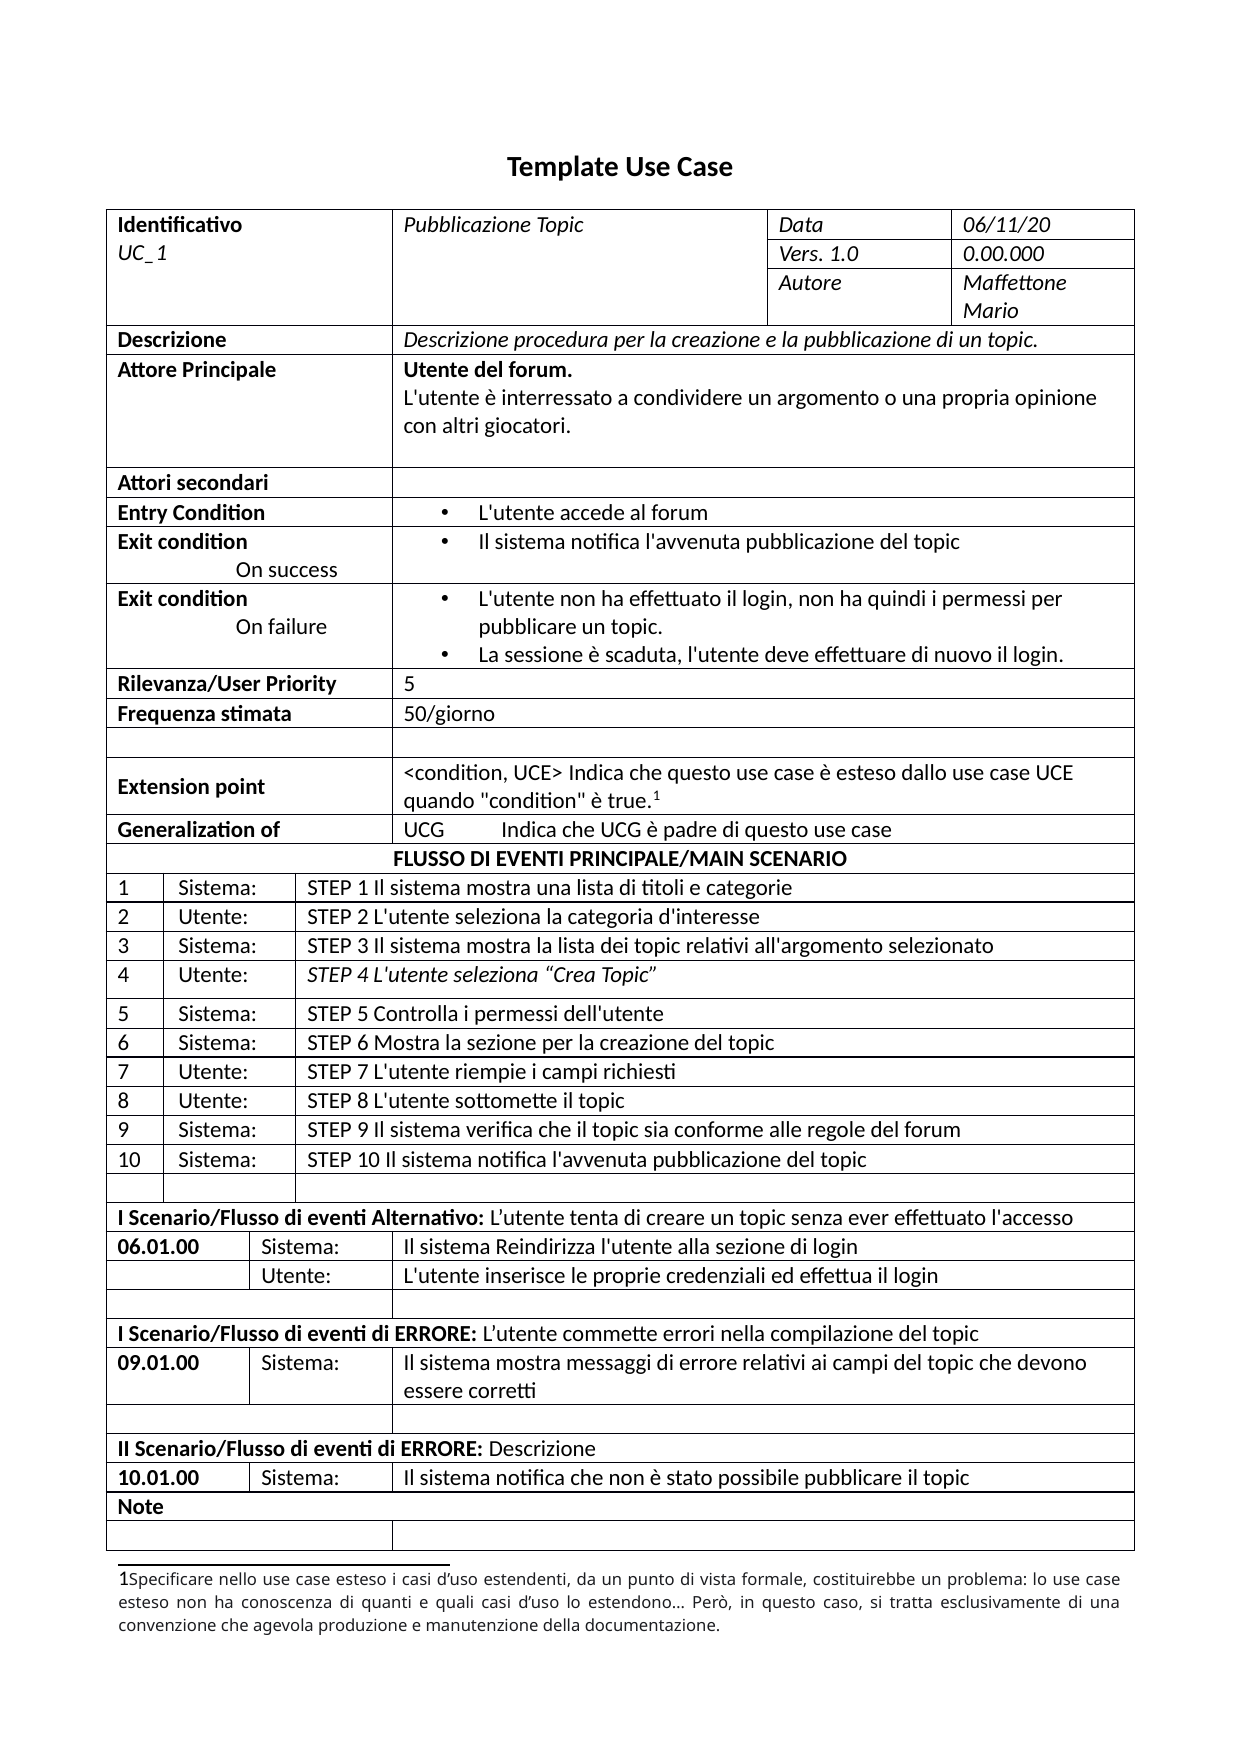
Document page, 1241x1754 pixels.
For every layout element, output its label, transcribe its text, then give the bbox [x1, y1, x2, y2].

table_cell Rilevanza/User Priority [107, 669, 392, 698]
table_cell Frequenza stimata [107, 699, 392, 727]
table_cell Descrizione procedura per la creazione e la pubblicazione di un topic. [393, 326, 1134, 354]
table_cell L'utente accede al forum [393, 498, 1134, 526]
table_cell Exit condition On success [107, 527, 392, 583]
table_cell Utente del forum. L'utente è interressato a condividere un argomento o una propria opinione con altri giocatori. [393, 355, 1134, 467]
table_cell Sistema: [164, 999, 295, 1027]
table_cell [107, 1174, 163, 1202]
table_cell [393, 1290, 1134, 1318]
table_cell STEP 1 Il sistema mostra una lista di titoli e categorie [296, 874, 1134, 901]
text Template Use Case [118, 148, 1122, 183]
table_cell Sistema: [250, 1348, 392, 1404]
table_cell Il sistema notifica l'avvenuta pubblicazione del topic [393, 527, 1134, 583]
table_cell 06.01.00 [107, 1232, 249, 1260]
table_cell <condition, UCE> Indica che questo use case è esteso dallo use case UCE quando "condition" è true. [393, 758, 1134, 814]
table_cell Attore Principale [107, 355, 392, 467]
table_cell Flusso di Eventi Principale/Main Scenario [107, 844, 1134, 872]
table_cell Sistema: [164, 874, 295, 901]
table_cell Maffettone Mario [952, 269, 1134, 324]
table_cell Sistema: [250, 1463, 392, 1491]
table_cell Autore [768, 269, 951, 324]
table_cell Il sistema notifica che non è stato possibile pubblicare il topic [393, 1463, 1134, 1491]
table_cell Generalization of [107, 815, 392, 843]
table_cell Sistema: [164, 1029, 295, 1056]
table_cell UCG Indica che UCG è padre di questo use case [393, 815, 1134, 843]
table_cell STEP 4 L'utente seleziona “Crea Topic” [296, 961, 1134, 998]
table_cell 2 [107, 903, 163, 931]
table_cell STEP 8 L'utente sottomette il topic [296, 1087, 1134, 1114]
table_cell [393, 468, 1134, 497]
table_cell [393, 1521, 1134, 1549]
table_cell [107, 728, 392, 757]
table_cell I Scenario/Flusso di eventi Alternativo: L’utente tenta di creare un topic senza ever effettuato l'accesso [107, 1203, 1134, 1231]
table_cell 4 [107, 961, 163, 998]
table_cell Descrizione [107, 326, 392, 354]
table_cell STEP 6 Mostra la sezione per la creazione del topic [296, 1029, 1134, 1056]
table_cell 5 [393, 669, 1134, 698]
table_cell STEP 7 L'utente riempie i campi richiesti [296, 1058, 1134, 1086]
table_cell L'utente non ha effettuato il login, non ha quindi i permessi per pubblicare un topic. La sessione è scaduta, l'utente deve effettuare di nuovo il login. [393, 584, 1134, 668]
table_cell Note [107, 1493, 1134, 1520]
table_cell STEP 10 Il sistema notifica l'avvenuta pubblicazione del topic [296, 1145, 1134, 1173]
table_cell 09.01.00 [107, 1348, 249, 1404]
table_cell Attori secondari [107, 468, 392, 497]
table_cell STEP 3 Il sistema mostra la lista dei topic relativi all'argomento selezionato [296, 932, 1134, 959]
table_cell 50/giorno [393, 699, 1134, 727]
table_cell STEP 5 Controlla i permessi dell'utente [296, 999, 1134, 1027]
table_cell Utente: [164, 903, 295, 931]
table_cell Sistema: [164, 1116, 295, 1144]
table_cell [393, 1405, 1134, 1433]
table_cell 10.01.00 [107, 1463, 249, 1491]
table_cell [107, 1405, 392, 1433]
table_cell 10 [107, 1145, 163, 1173]
table_header Identificativo UC_1 [107, 210, 392, 324]
table_header Data [768, 210, 951, 238]
table_cell Il sistema Reindirizza l'utente alla sezione di login [393, 1232, 1134, 1260]
table_cell 7 [107, 1058, 163, 1086]
table_cell 9 [107, 1116, 163, 1144]
table_cell STEP 9 Il sistema verifica che il topic sia conforme alle regole del forum [296, 1116, 1134, 1144]
table_cell [296, 1174, 1134, 1202]
table_cell Il sistema mostra messaggi di errore relativi ai campi del topic che devono essere corretti [393, 1348, 1134, 1404]
table_cell Exit condition On failure [107, 584, 392, 668]
table_cell [107, 1261, 249, 1289]
table_cell Extension point [107, 758, 392, 814]
table_cell Vers. 1.0 [768, 240, 951, 267]
table_header Pubblicazione Topic [393, 210, 767, 324]
table_cell STEP 2 L'utente seleziona la categoria d'interesse [296, 903, 1134, 931]
table_cell Sistema: [164, 1145, 295, 1173]
table_cell L'utente inserisce le proprie credenziali ed effettua il login [393, 1261, 1134, 1289]
table_cell Sistema: [250, 1232, 392, 1260]
table_cell Utente: [164, 1058, 295, 1086]
table_cell 5 [107, 999, 163, 1027]
table_cell 3 [107, 932, 163, 959]
table_cell [107, 1521, 392, 1549]
table_header 06/11/20 [952, 210, 1134, 238]
table_cell Utente: [164, 961, 295, 998]
table_cell Entry Condition [107, 498, 392, 526]
table_cell [107, 1290, 392, 1318]
table_cell [164, 1174, 295, 1202]
table_cell 0.00.000 [952, 240, 1134, 267]
table_cell 8 [107, 1087, 163, 1114]
table_cell [393, 728, 1134, 757]
table_cell 1 [107, 874, 163, 901]
table_cell II Scenario/Flusso di eventi di ERRORE: Descrizione [107, 1434, 1134, 1462]
table_cell Utente: [250, 1261, 392, 1289]
table_cell Utente: [164, 1087, 295, 1114]
table_cell 6 [107, 1029, 163, 1056]
table_cell I Scenario/Flusso di eventi di ERRORE: L’utente commette errori nella compilazione del topic [107, 1319, 1134, 1347]
table_cell Sistema: [164, 932, 295, 959]
